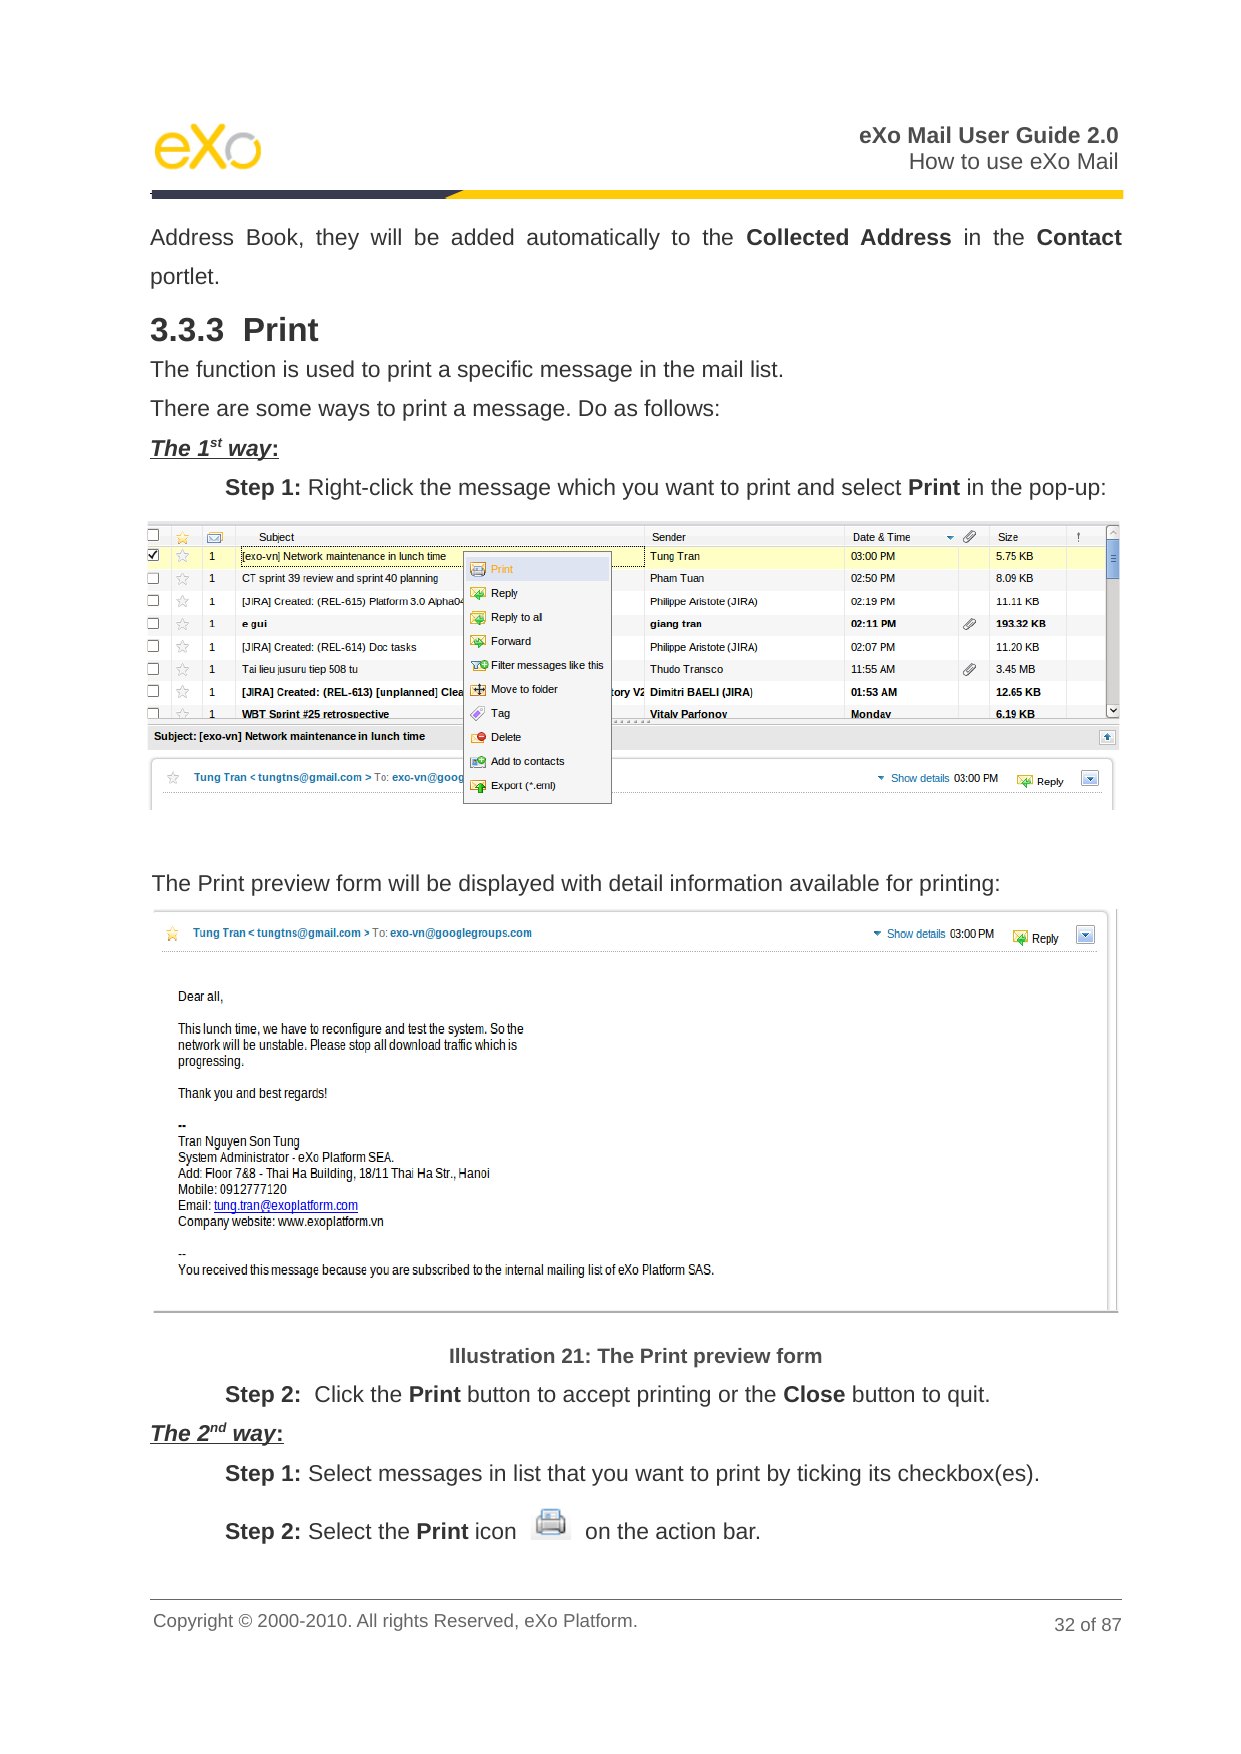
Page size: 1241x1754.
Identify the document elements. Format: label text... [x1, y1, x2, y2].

list The Print preview form will be displayed with detail information available for printing: [114, 870, 1122, 896]
text Address Book, they will be added automatically to the Collected Address in the Contact portlet. [150, 223, 1122, 289]
text The 2nd way: [150, 1420, 1122, 1447]
text The 1st way: [150, 435, 1122, 461]
picture [147, 521, 1120, 810]
list Illustration 21: The Print preview form [153, 1313, 1118, 1368]
text The function is used to print a specific message in the mail list. [150, 356, 1122, 382]
list Step 1: Right-click the message which you want to print and select Print in the pop-up: [187, 474, 1122, 501]
text There are some ways to print a message. Do as follows: [150, 395, 1122, 422]
picture [530, 1506, 572, 1540]
picture [155, 123, 262, 170]
list Step 2: Select the Print icon on the action bar. [187, 1499, 1122, 1547]
picture [151, 190, 1124, 199]
picture [153, 909, 1119, 1313]
list Step 1: Select messages in list that you want to print by ticking its checkbox(es). [187, 1460, 1122, 1486]
subtitle Print [150, 310, 1122, 348]
list Step 2: Click the Print button to accept printing or the Close button to quit. [187, 909, 1122, 1407]
